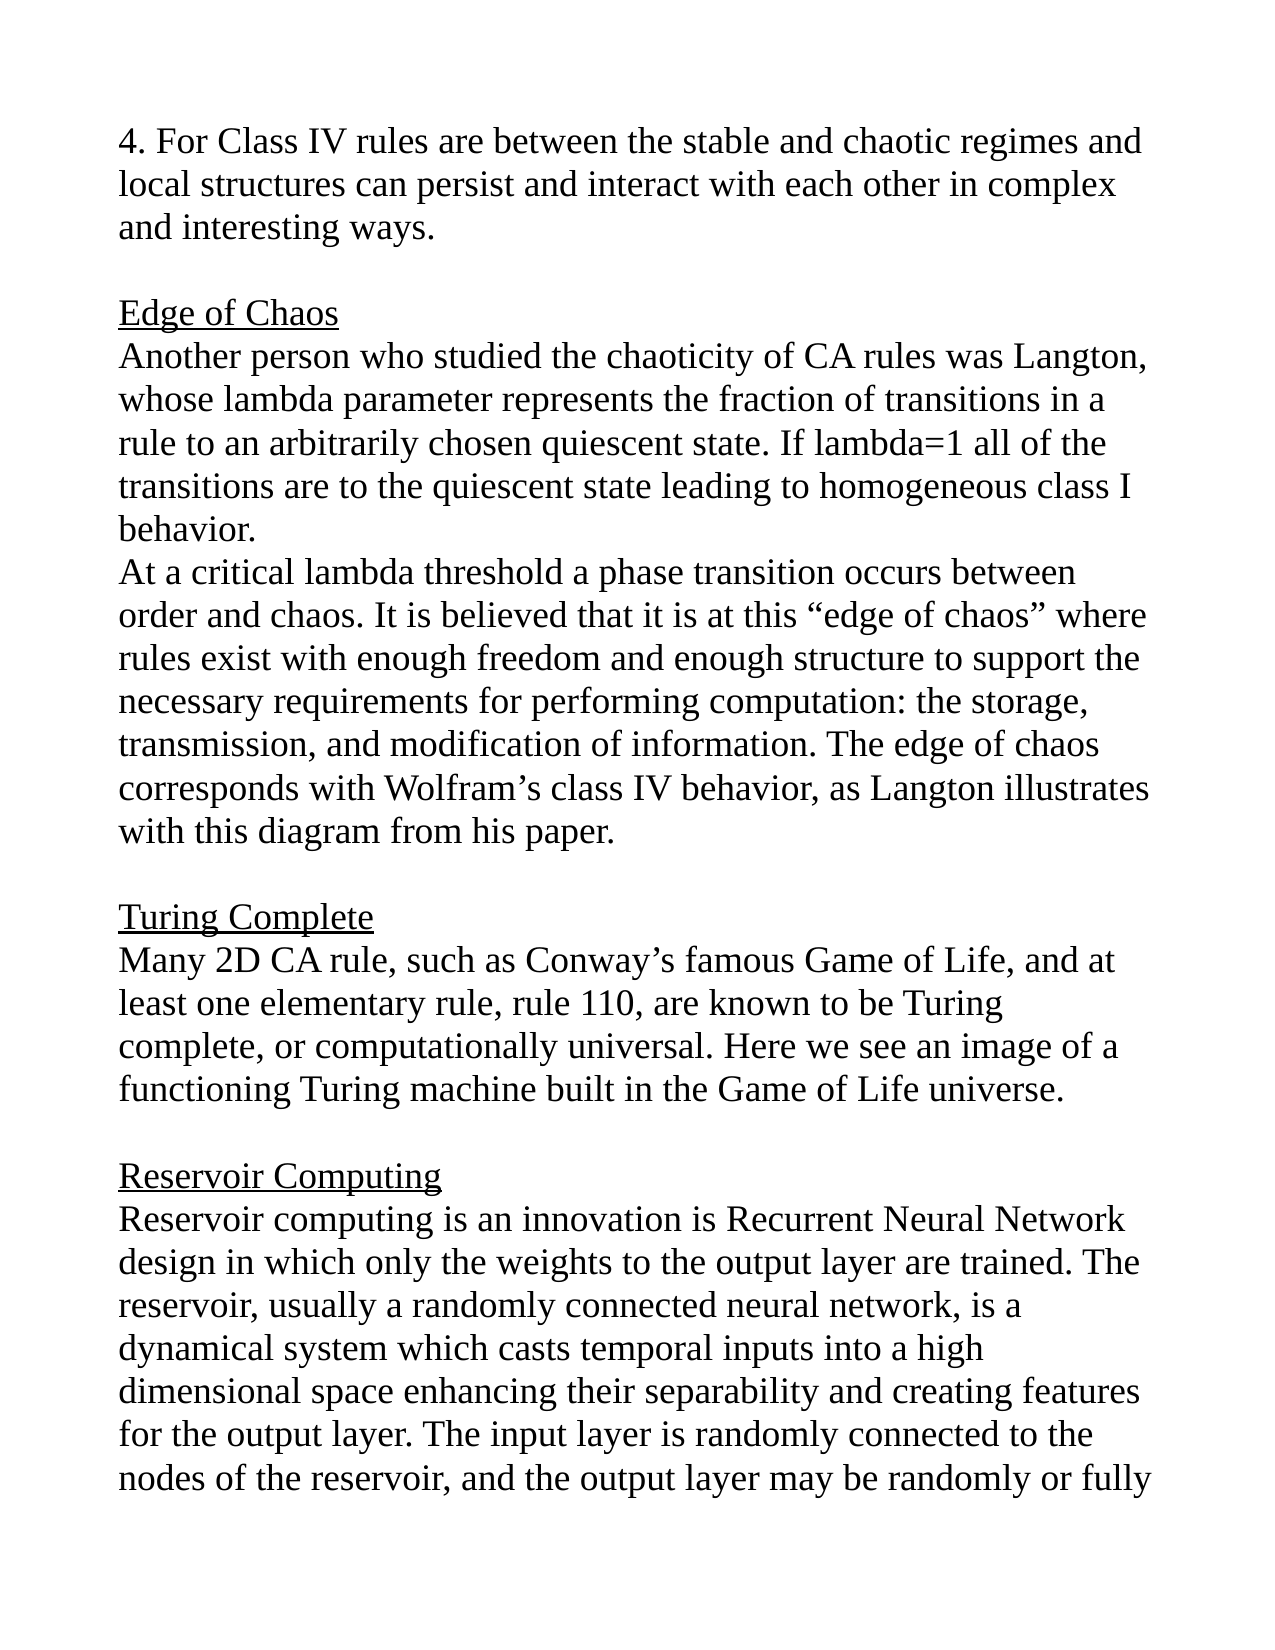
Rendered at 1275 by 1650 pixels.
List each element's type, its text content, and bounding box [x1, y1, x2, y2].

text Another person who studied the chaoticity of CA rules was Langton, whose lambda parameter represents the fraction of transitions in a rule to an arbitrarily chosen quiescent state. If lambda=1 all of the transitions are to the quiescent state leading to homogeneous class I behavior. [118, 334, 1157, 549]
text Turing Complete [118, 894, 1157, 937]
text At a critical lambda threshold a phase transition occurs between order and chaos. It is believed that it is at this “edge of chaos” where rules exist with enough freedom and enough structure to support the necessary requirements for performing computation: the storage, transmission, and modification of information. The edge of chaos corresponds with Wolfram’s class IV behavior, as Langton illustrates with this diagram from his paper. [118, 549, 1157, 851]
text Reservoir Computing [118, 1153, 1157, 1196]
text 4. For Class IV rules are between the stable and chaotic regimes and local structures can persist and interact with each other in complex and interesting ways. [118, 118, 1157, 247]
text Edge of Chaos [118, 291, 1157, 334]
text Many 2D CA rule, such as Conway’s famous Game of Life, and at least one elementary rule, rule 110, are known to be Turing complete, or computationally universal. Here we see an image of a functioning Turing machine built in the Game of Life universe. [118, 937, 1157, 1110]
text Reservoir computing is an innovation is Recurrent Neural Network design in which only the weights to the output layer are trained. The reservoir, usually a randomly connected neural network, is a dynamical system which casts temporal inputs into a high dimensional space enhancing their separability and creating features for the output layer. The input layer is randomly connected to the nodes of the reservoir, and the output layer may be randomly or fully [118, 1196, 1157, 1498]
